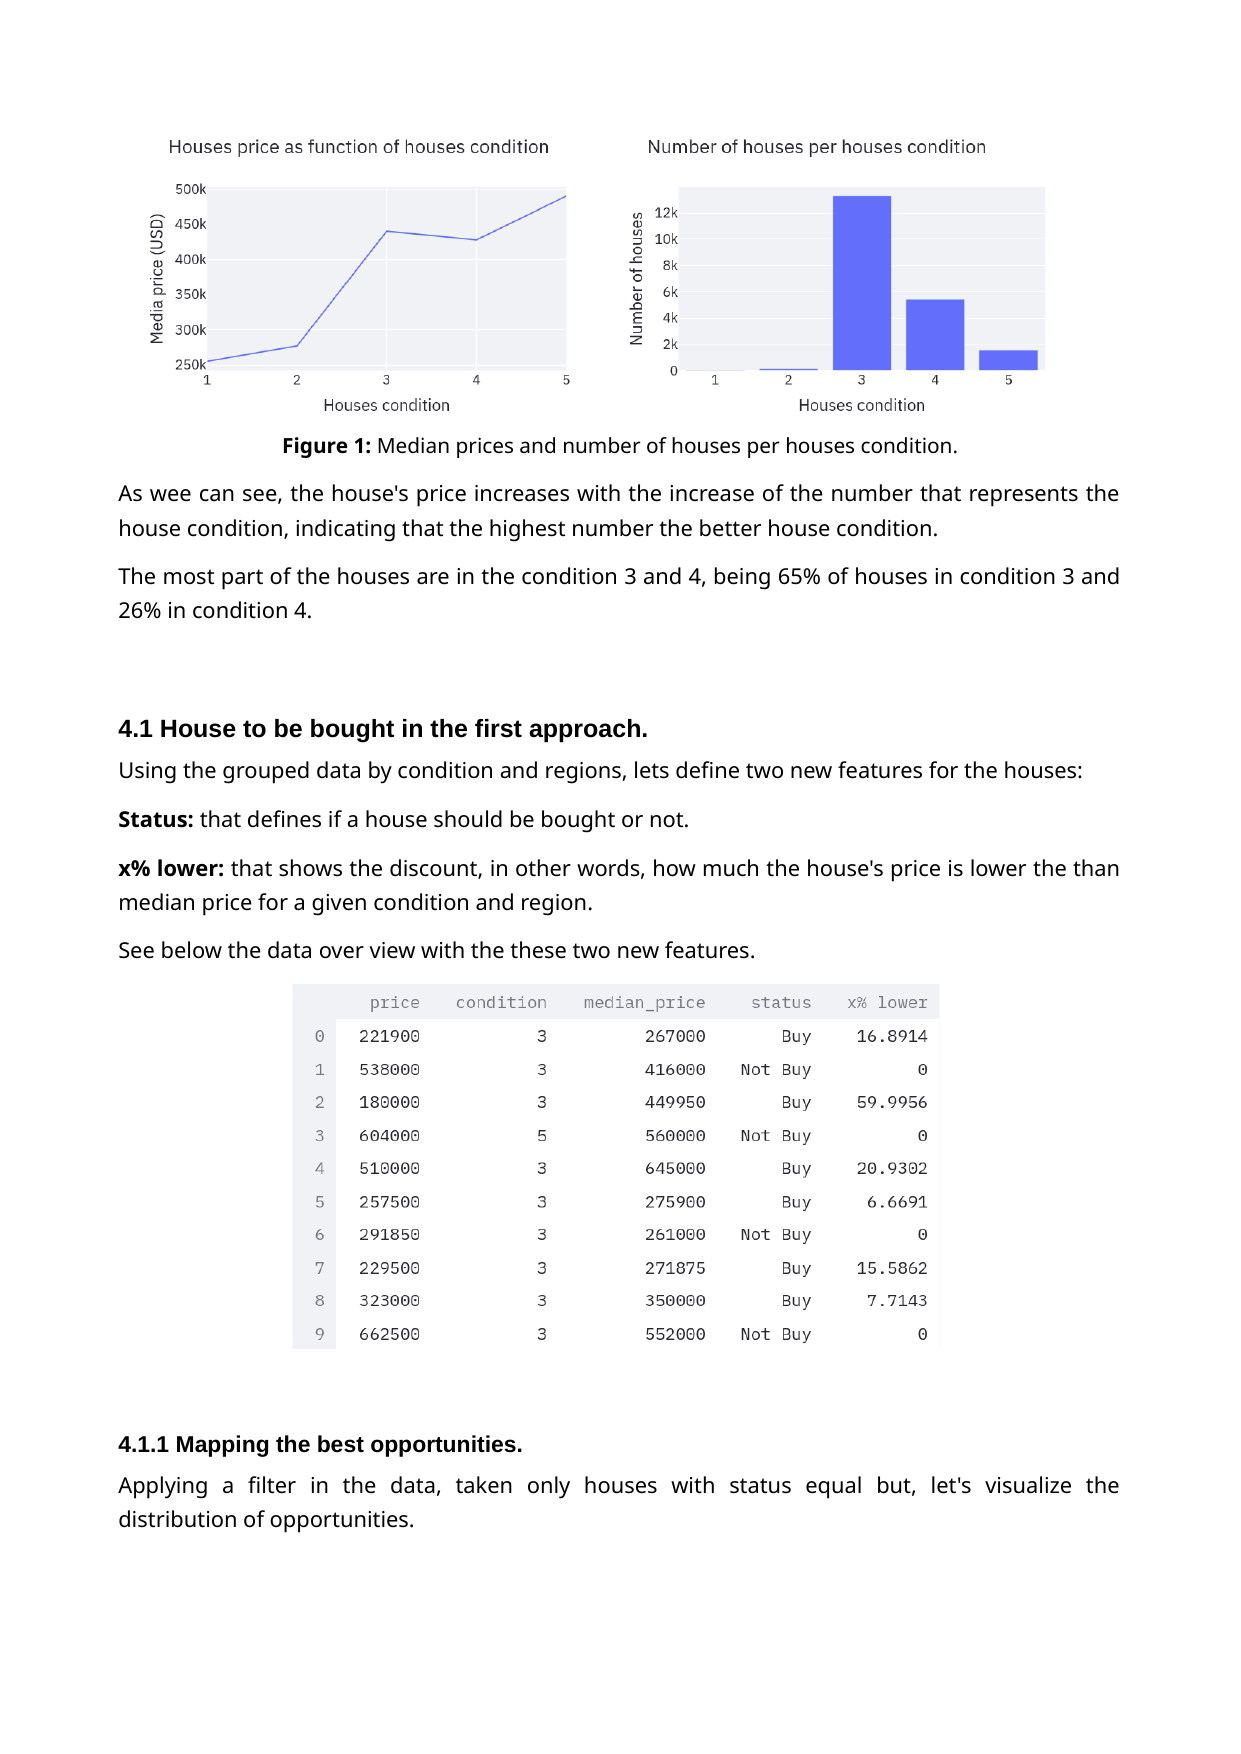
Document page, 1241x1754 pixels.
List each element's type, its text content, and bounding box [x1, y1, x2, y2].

subtitle 4.1.1 Mapping the best opportunities. [118, 1431, 1122, 1457]
picture [623, 118, 1096, 422]
text Applying a filter in the data, taken only houses with status equal but, let's visualize the distribution of opportunities. [118, 1470, 1122, 1534]
subtitle 4.1 House to be bought in the first approach. [118, 714, 1122, 743]
picture [292, 984, 948, 1349]
picture [144, 118, 617, 422]
text The most part of the houses are in the condition 3 and 4, being 65% of houses in condition 3 and 26% in condition 4. [118, 561, 1122, 625]
text See below the data over view with the these two new features. [118, 936, 1122, 965]
text x% lower: that shows the discount, in other words, how much the house's price is lower the than median price for a given condition and region. [118, 853, 1122, 917]
text Status: that defines if a house should be bought or not. [118, 804, 1122, 834]
text As wee can see, the house's price increases with the increase of the number that represents the house condition, indicating that the highest number the better house condition. [118, 478, 1122, 542]
text Figure 1: Median prices and number of houses per houses condition. [118, 118, 1122, 460]
text Using the grouped data by condition and regions, lets define two new features for the houses: [118, 755, 1122, 785]
